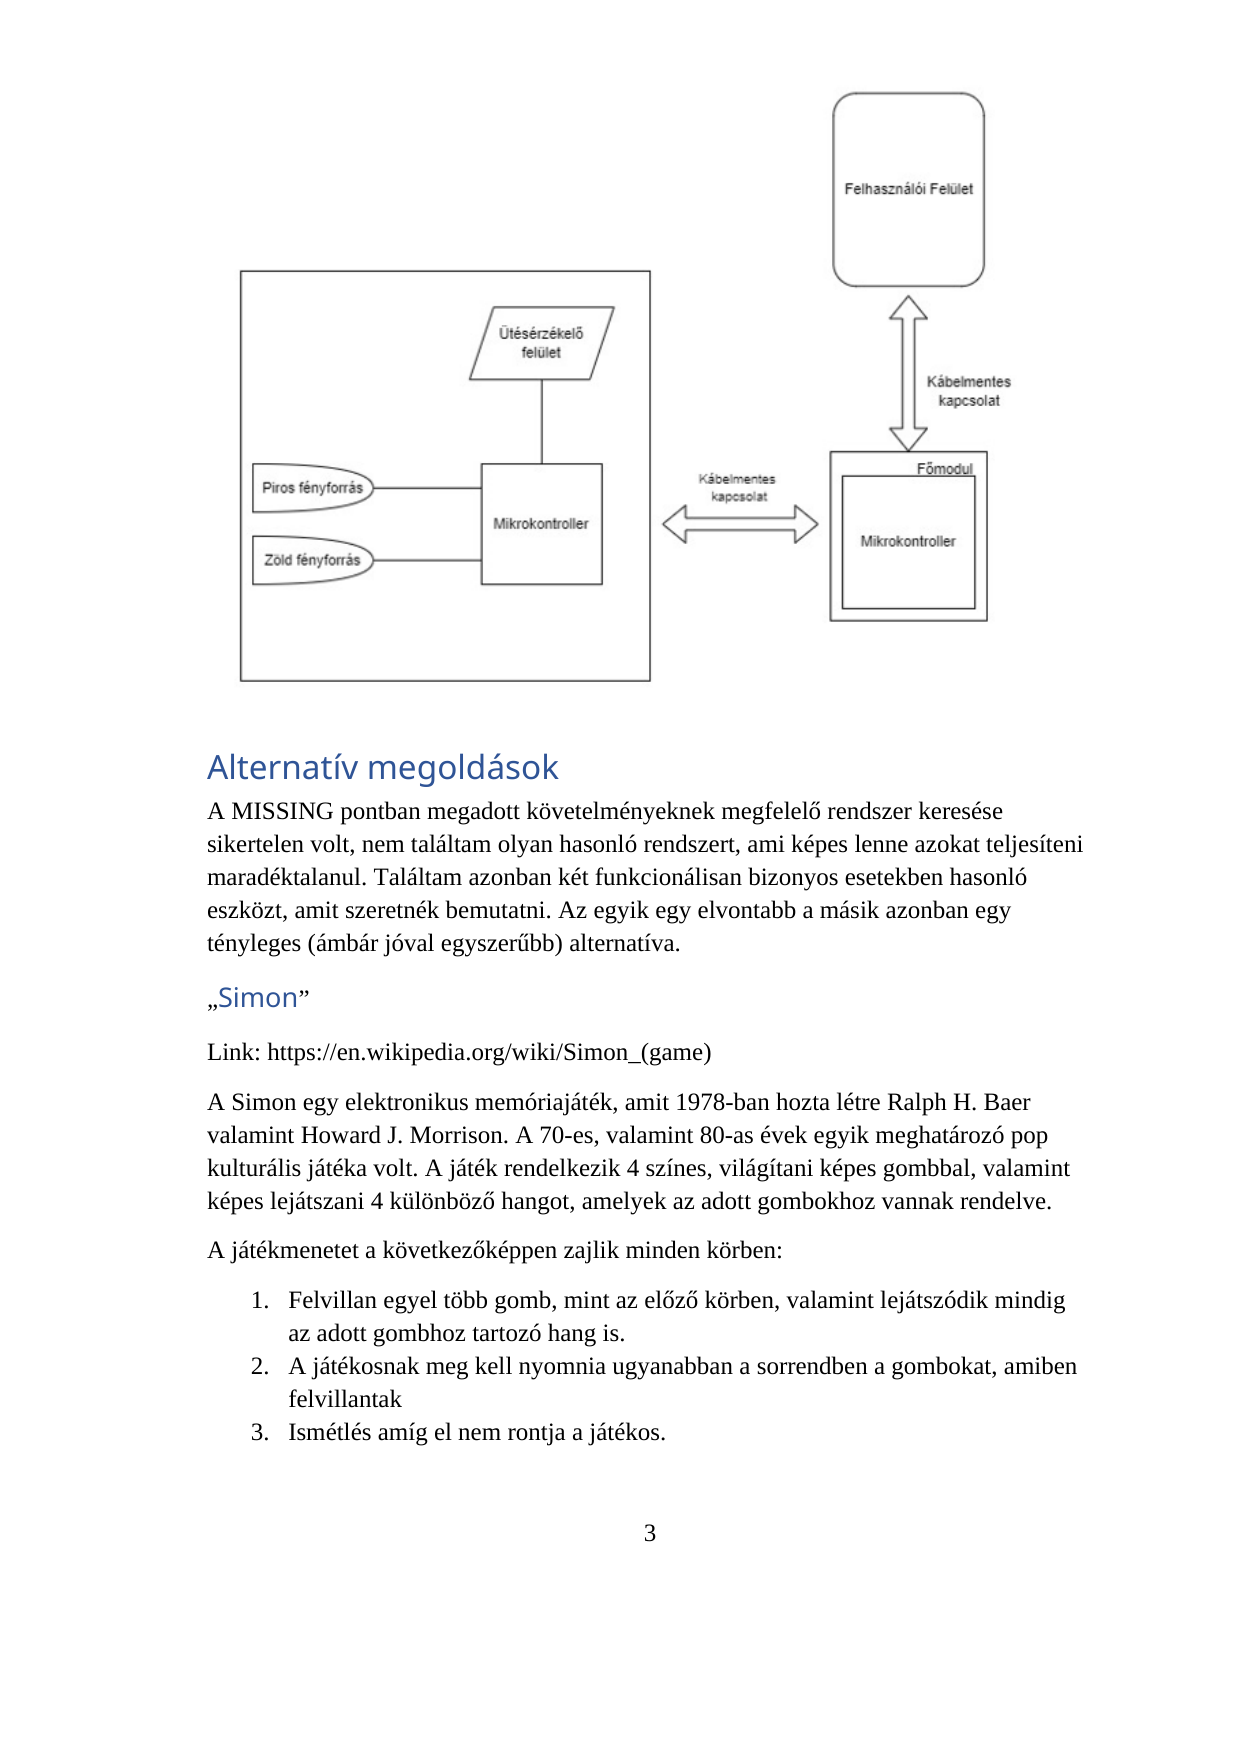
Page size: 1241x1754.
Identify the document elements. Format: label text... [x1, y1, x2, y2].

list Ismétlés amíg el nem rontja a játékos. [251, 1417, 1092, 1446]
subtitle Alternatív megoldások [207, 738, 1092, 789]
text „Simon” [207, 978, 1092, 1015]
list A játékosnak meg kell nyomnia ugyanabban a sorrendben a gombokat, amiben felvillantak [251, 1351, 1092, 1413]
text Link: https://en.wikipedia.org/wiki/Simon_(game) [207, 1037, 1092, 1066]
list Felvillan egyel több gomb, mint az előző körben, valamint lejátszódik mindig az adott gombhoz tartozó hang is. [251, 1285, 1092, 1347]
text A MISSING pontban megadott követelményeknek megfelelő rendszer keresése sikertelen volt, nem találtam olyan hasonló rendszert, ami képes lenne azokat teljesíteni maradéktalanul. Találtam azonban két funkcionálisan bizonyos esetekben hasonló eszközt, amit szeretnék bemutatni. Az egyik egy elvontabb a másik azonban egy tényleges (ámbár jóval egyszerűbb) alternatíva. [207, 796, 1092, 957]
text A Simon egy elektronikus memóriajáték, amit 1978-ban hozta létre Ralph H. Baer valamint Howard J. Morrison. A 70-es, valamint 80-as évek egyik meghatározó pop kulturális játéka volt. A játék rendelkezik 4 színes, világítani képes gombbal, valamint képes lejátszani 4 különböző hangot, amelyek az adott gombokhoz vannak rendelve. [207, 1087, 1092, 1214]
text A játékmenetet a következőképpen zajlik minden körben: [207, 1236, 1092, 1264]
